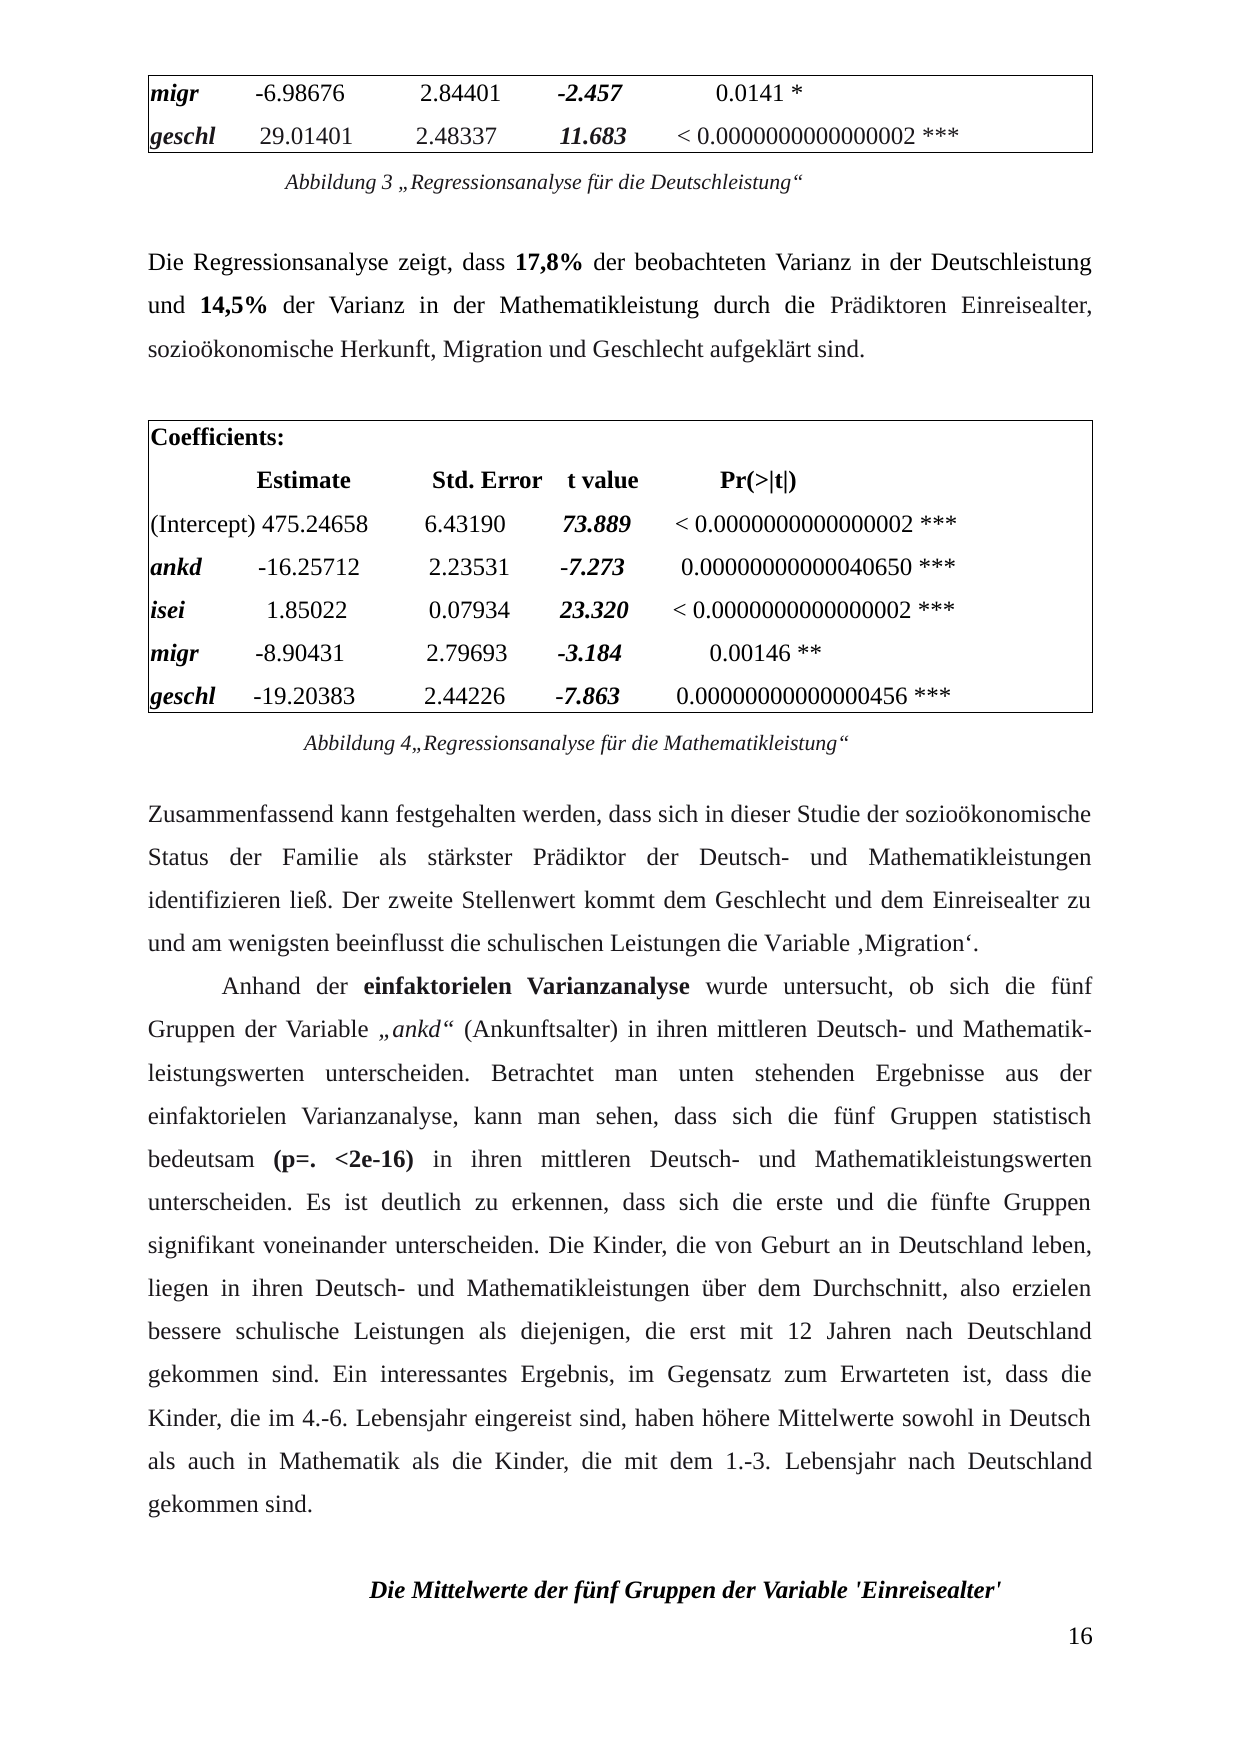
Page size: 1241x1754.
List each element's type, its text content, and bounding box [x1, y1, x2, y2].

text Abbildung 3 „Regressionsanalyse für die Deutschleistung“ [148, 166, 1093, 195]
text geschl -19.20383 2.44226 -7.863 0.00000000000000456 *** [149, 679, 1092, 712]
text Anhand der einfaktorielen Varianzanalyse wurde untersucht, ob sich die fünf Gruppen der Variable „ankd“ (Ankunftsalter) in ihren mittleren Deutsch- und Mathematik-leistungswerten unterscheiden. Betrachtet man unten stehenden Ergebnisse aus der einfaktorielen Varianzanalyse, kann man sehen, dass sich die fünf Gruppen statistisch bedeutsam (p=. <2e-16) in ihren mittleren Deutsch- und Mathematikleistungswerten unterscheiden. Es ist deutlich zu erkennen, dass sich die erste und die fünfte Gruppen signifikant voneinander unterscheiden. Die Kinder, die von Geburt an in Deutschland leben, liegen in ihren Deutsch- und Mathematikleistungen über dem Durchschnitt, also erzielen bessere schulische Leistungen als diejenigen, die erst mit 12 Jahren nach Deutschland gekommen sind. Ein interessantes Ergebnis, im Gegensatz zum Erwarteten ist, dass die Kinder, die im 4.-6. Lebensjahr eingereist sind, haben höhere Mittelwerte sowohl in Deutsch als auch in Mathematik als die Kinder, die mit dem 1.-3. Lebensjahr nach Deutschland gekommen sind. [148, 971, 1093, 1518]
text ankd -16.25712 2.23531 -7.273 0.00000000000040650 *** [149, 549, 1092, 581]
text Die Mittelwerte der fünf Gruppen der Variable 'Einreisealter' [148, 1575, 1093, 1604]
text Die Regressionsanalyse zeigt, dass 17,8% der beobachteten Varianz in der Deutschleistung und 14,5% der Varianz in der Mathematikleistung durch die Prädiktoren Einreisealter, sozioökonomische Herkunft, Migration und Geschlecht aufgeklärt sind. [148, 247, 1093, 362]
text migr -8.90431 2.79693 -3.184 0.00146 ** [149, 636, 1092, 667]
text isei 1.85022 0.07934 23.320 < 0.0000000000000002 *** [149, 592, 1092, 624]
text Coefficients: [149, 421, 1092, 451]
text Zusammenfassend kann festgehalten werden, dass sich in dieser Studie der sozioökonomische Status der Familie als stärkster Prädiktor der Deutsch- und Mathematikleistungen identifizieren ließ. Der zweite Stellenwert kommt dem Geschlecht und dem Einreisealter zu und am wenigsten beeinflusst die schulischen Leistungen die Variable ‚Migration‘. [148, 799, 1093, 957]
text Abbildung 4„Regressionsanalyse für die Mathematikleistung“ [148, 727, 1093, 756]
text Estimate Std. Error t value Pr(>|t|) [149, 463, 1092, 494]
text geschl 29.01401 2.48337 11.683 < 0.0000000000000002 *** [149, 118, 1092, 152]
text (Intercept) 475.24658 6.43190 73.889 < 0.0000000000000002 *** [149, 506, 1092, 537]
text migr -6.98676 2.84401 -2.457 0.0141 * [149, 76, 1092, 106]
